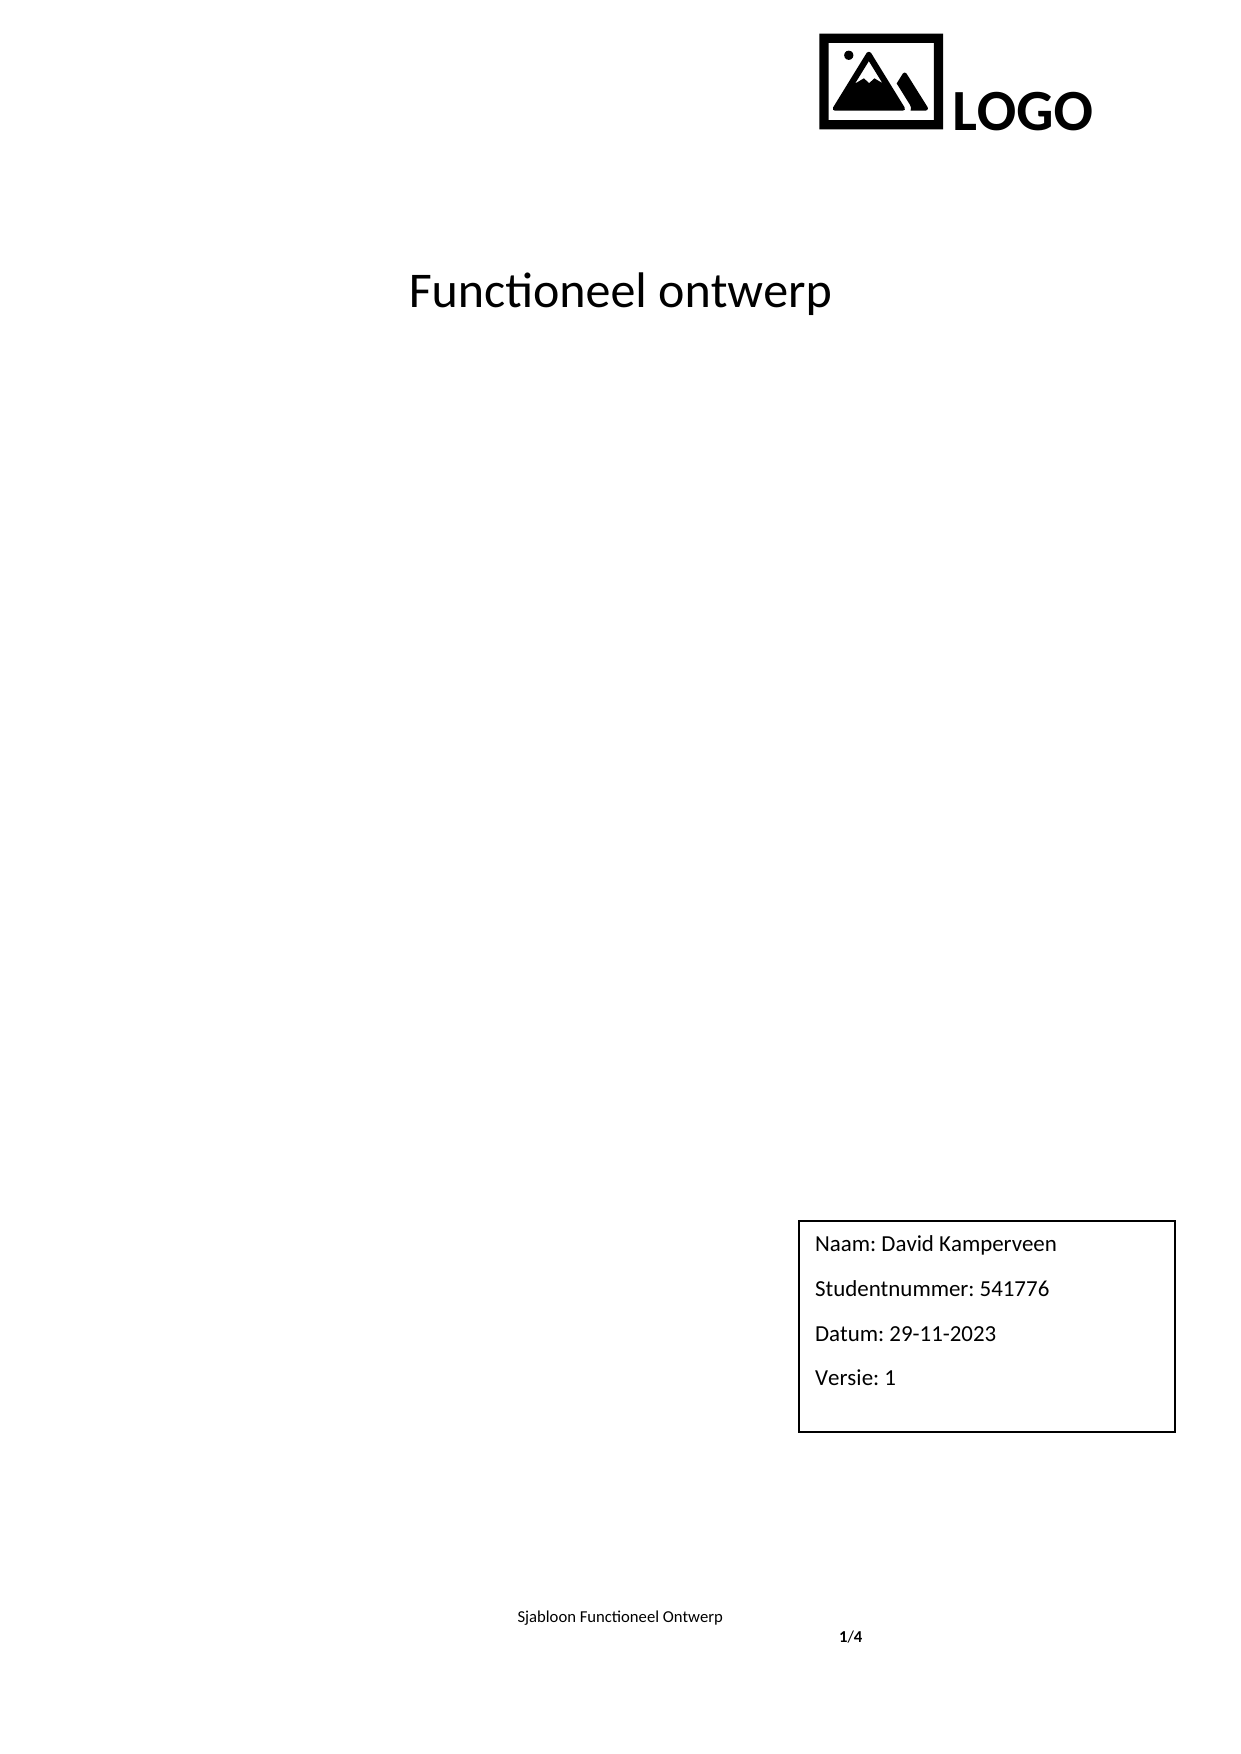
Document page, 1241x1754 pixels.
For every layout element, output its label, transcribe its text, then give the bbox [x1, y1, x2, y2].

text Studentnummer: 541776 [815, 1274, 1159, 1302]
text Functioneel ontwerp [148, 259, 1093, 320]
text Datum: 29-11-2023 [815, 1319, 1159, 1347]
text Versie: 1 [815, 1363, 1159, 1392]
text Naam: David Kamperveen [815, 1229, 1159, 1257]
